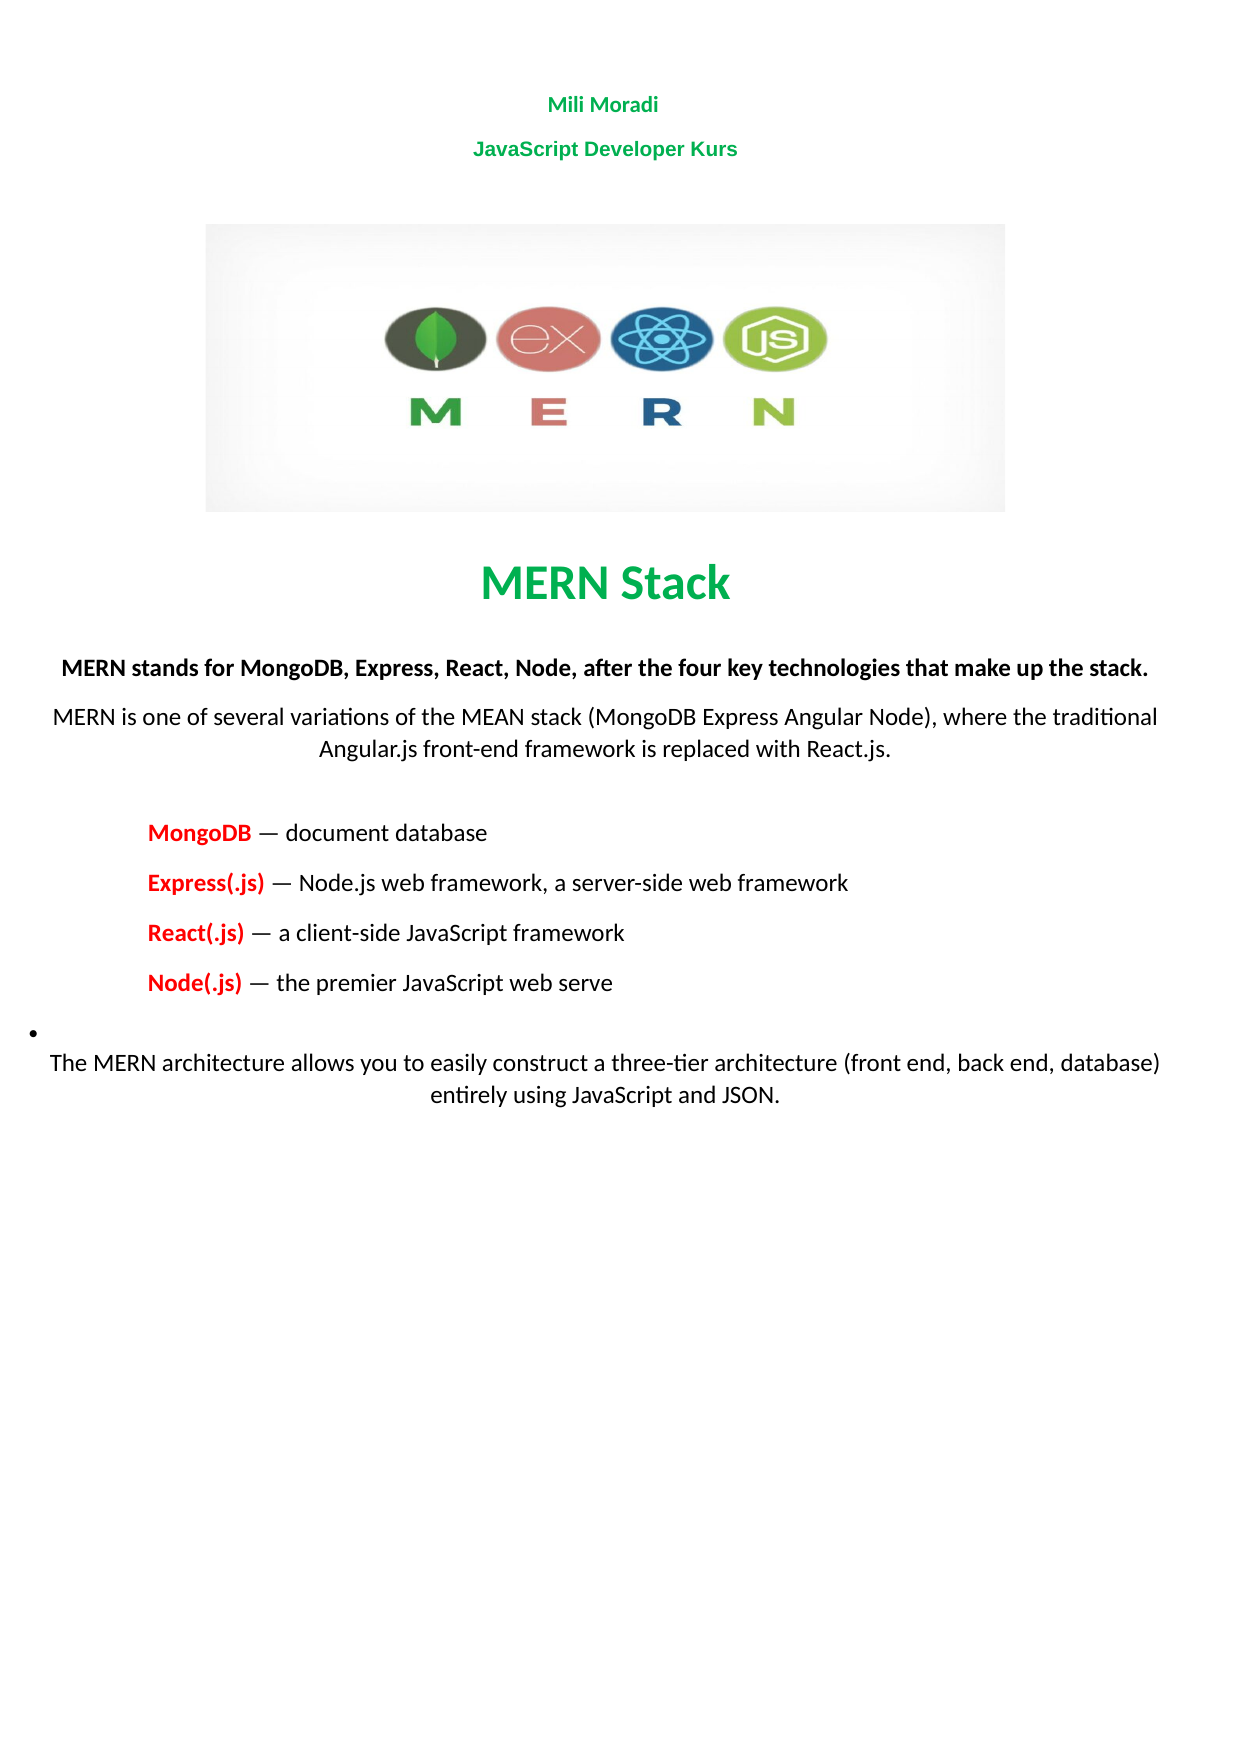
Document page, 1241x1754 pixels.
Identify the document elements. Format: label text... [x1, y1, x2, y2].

text The MERN architecture allows you to easily construct a three-tier architecture (front end, back end, database) entirely using JavaScript and JSON. [29, 1047, 1181, 1110]
text MERN stands for MongoDB, Express, React, Node, after the four key technologies that make up the stack. [29, 653, 1181, 683]
text JavaScript Developer Kurs [29, 136, 1181, 160]
text MERN is one of several variations of the MEAN stack (MongoDB Express Angular Node), where the traditional Angular.js front-end framework is replaced with React.js. [29, 701, 1181, 764]
text React(.js) — a client-side JavaScript framework [148, 897, 1181, 947]
text Node(.js) — the premier JavaScript web serve [148, 947, 1181, 997]
text MERN Stack [29, 551, 1181, 612]
text Mili Moradi [29, 90, 1181, 118]
text MongoDB — document database [29, 797, 1181, 847]
text Express(.js) — Node.js web framework, a server-side web framework [148, 847, 1181, 897]
